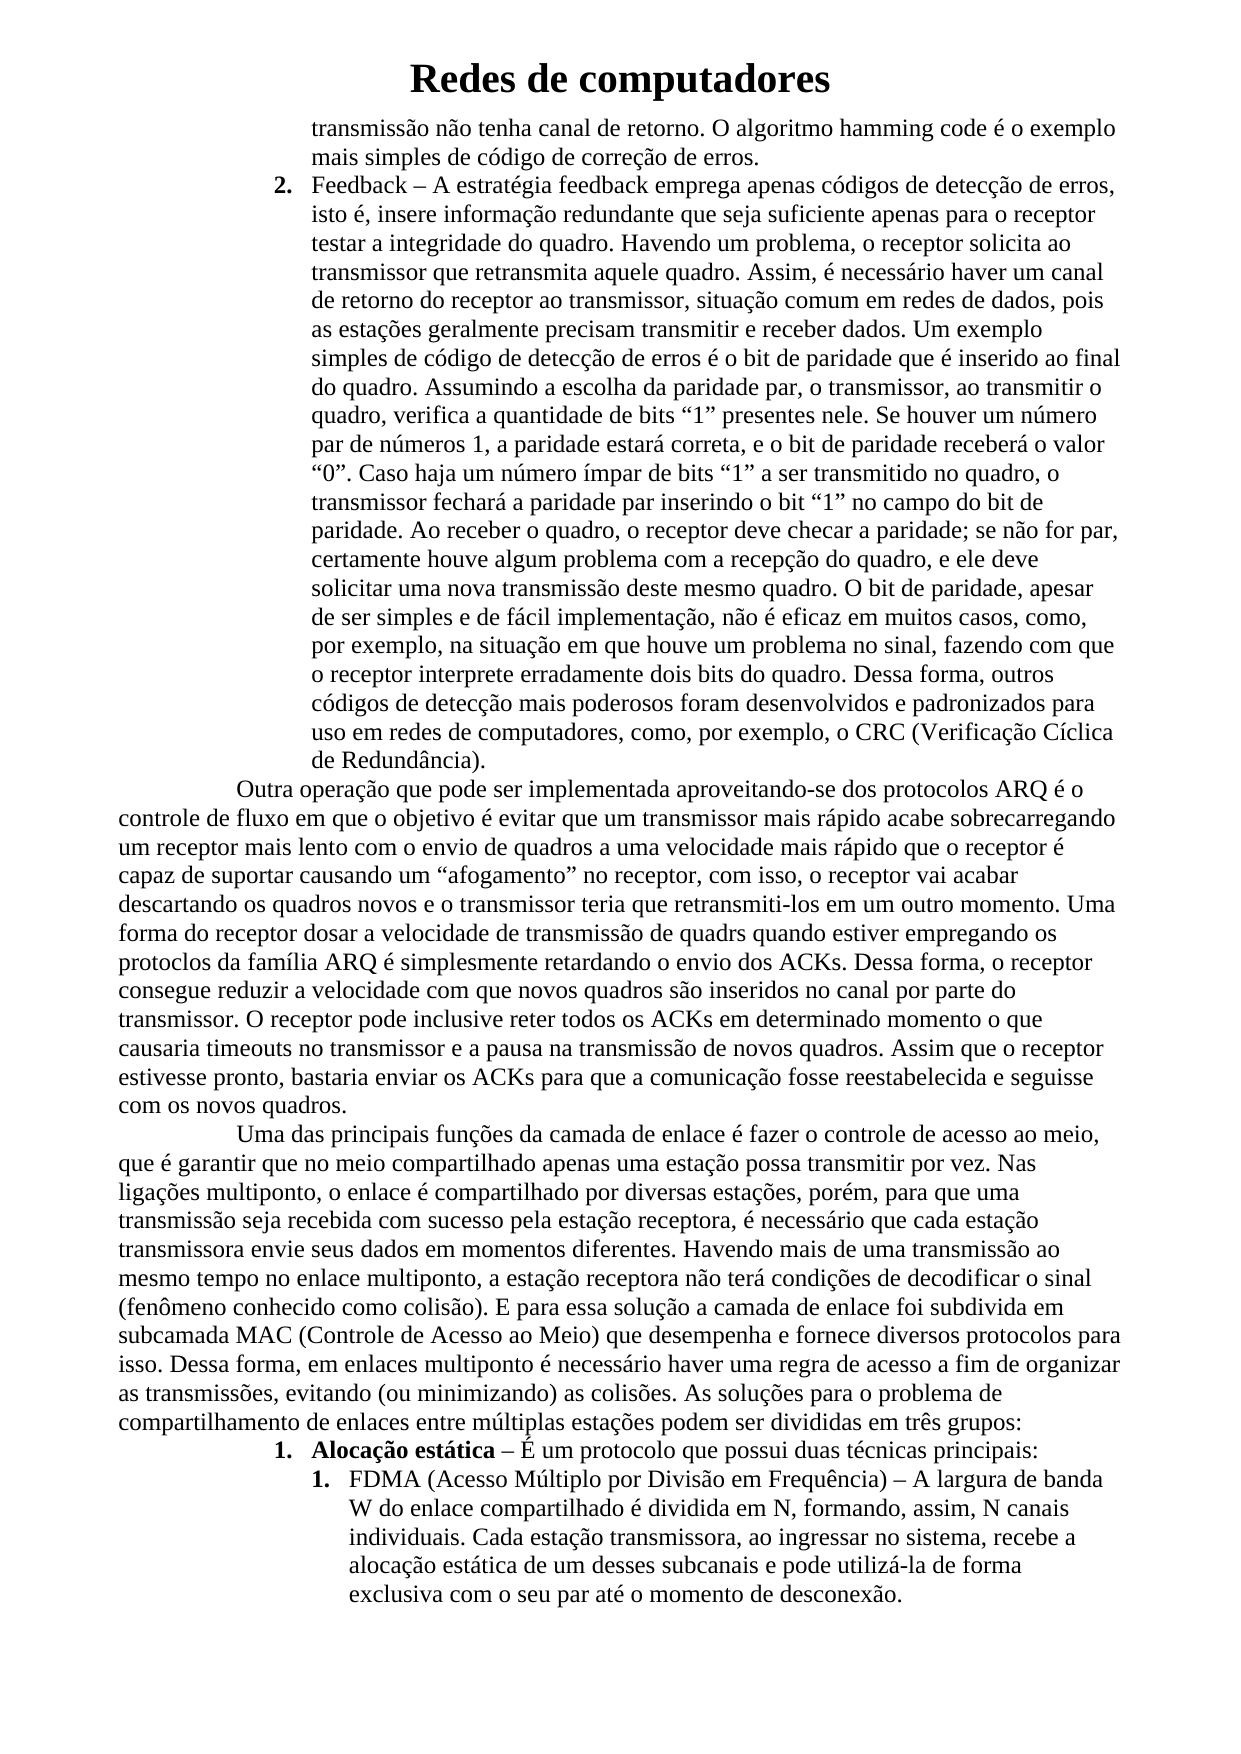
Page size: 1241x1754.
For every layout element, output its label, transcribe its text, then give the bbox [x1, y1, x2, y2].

text Outra operação que pode ser implementada aproveitando-se dos protocolos ARQ é o controle de fluxo em que o objetivo é evitar que um transmissor mais rápido acabe sobrecarregando um receptor mais lento com o envio de quadros a uma velocidade mais rápido que o receptor é capaz de suportar causando um “afogamento” no receptor, com isso, o receptor vai acabar descartando os quadros novos e o transmissor teria que retransmiti-los em um outro momento. Uma forma do receptor dosar a velocidade de transmissão de quadrs quando estiver empregando os protoclos da família ARQ é simplesmente retardando o envio dos ACKs. Dessa forma, o receptor consegue reduzir a velocidade com que novos quadros são inseridos no canal por parte do transmissor. O receptor pode inclusive reter todos os ACKs em determinado momento o que causaria timeouts no transmissor e a pausa na transmissão de novos quadros. Assim que o receptor estivesse pronto, bastaria enviar os ACKs para que a comunicação fosse reestabelecida e seguisse com os novos quadros. [118, 774, 1122, 1119]
list Feedback – A estratégia feedback emprega apenas códigos de detecção de erros, isto é, insere informação redundante que seja suficiente apenas para o receptor testar a integridade do quadro. Havendo um problema, o receptor solicita ao transmissor que retransmita aquele quadro. Assim, é necessário haver um canal de retorno do receptor ao transmissor, situação comum em redes de dados, pois as estações geralmente precisam transmitir e receber dados. Um exemplo simples de código de detecção de erros é o bit de paridade que é inserido ao final do quadro. Assumindo a escolha da paridade par, o transmissor, ao transmitir o quadro, verifica a quantidade de bits “1” presentes nele. Se houver um número par de números 1, a paridade estará correta, e o bit de paridade receberá o valor “0”. Caso haja um número ímpar de bits “1” a ser transmitido no quadro, o transmissor fechará a paridade par inserindo o bit “1” no campo do bit de paridade. Ao receber o quadro, o receptor deve checar a paridade; se não for par, certamente houve algum problema com a recepção do quadro, e ele deve solicitar uma nova transmissão deste mesmo quadro. O bit de paridade, apesar de ser simples e de fácil implementação, não é eficaz em muitos casos, como, por exemplo, na situação em que houve um problema no sinal, fazendo com que o receptor interprete erradamente dois bits do quadro. Dessa forma, outros códigos de detecção mais poderosos foram desenvolvidos e padronizados para uso em redes de computadores, como, por exemplo, o CRC (Verificação Cíclica de Redundância). [274, 170, 1122, 774]
list FDMA (Acesso Múltiplo por Divisão em Frequência) – A largura de banda W do enlace compartilhado é dividida em N, formando, assim, N canais individuais. Cada estação transmissora, ao ingressar no sistema, recebe a alocação estática de um desses subcanais e pode utilizá-la de forma exclusiva com o seu par até o momento de desconexão. [311, 1464, 1122, 1608]
list transmissão não tenha canal de retorno. O algoritmo hamming code é o exemplo mais simples de código de correção de erros. [274, 113, 1122, 170]
list Alocação estática – É um protocolo que possui duas técnicas principais: [274, 1435, 1122, 1464]
text Uma das principais funções da camada de enlace é fazer o controle de acesso ao meio, que é garantir que no meio compartilhado apenas uma estação possa transmitir por vez. Nas ligações multiponto, o enlace é compartilhado por diversas estações, porém, para que uma transmissão seja recebida com sucesso pela estação receptora, é necessário que cada estação transmissora envie seus dados em momentos diferentes. Havendo mais de uma transmissão ao mesmo tempo no enlace multiponto, a estação receptora não terá condições de decodificar o sinal (fenômeno conhecido como colisão). E para essa solução a camada de enlace foi subdivida em subcamada MAC (Controle de Acesso ao Meio) que desempenha e fornece diversos protocolos para isso. Dessa forma, em enlaces multiponto é necessário haver uma regra de acesso a fim de organizar as transmissões, evitando (ou minimizando) as colisões. As soluções para o problema de compartilhamento de enlaces entre múltiplas estações podem ser divididas em três grupos: [118, 1119, 1122, 1435]
